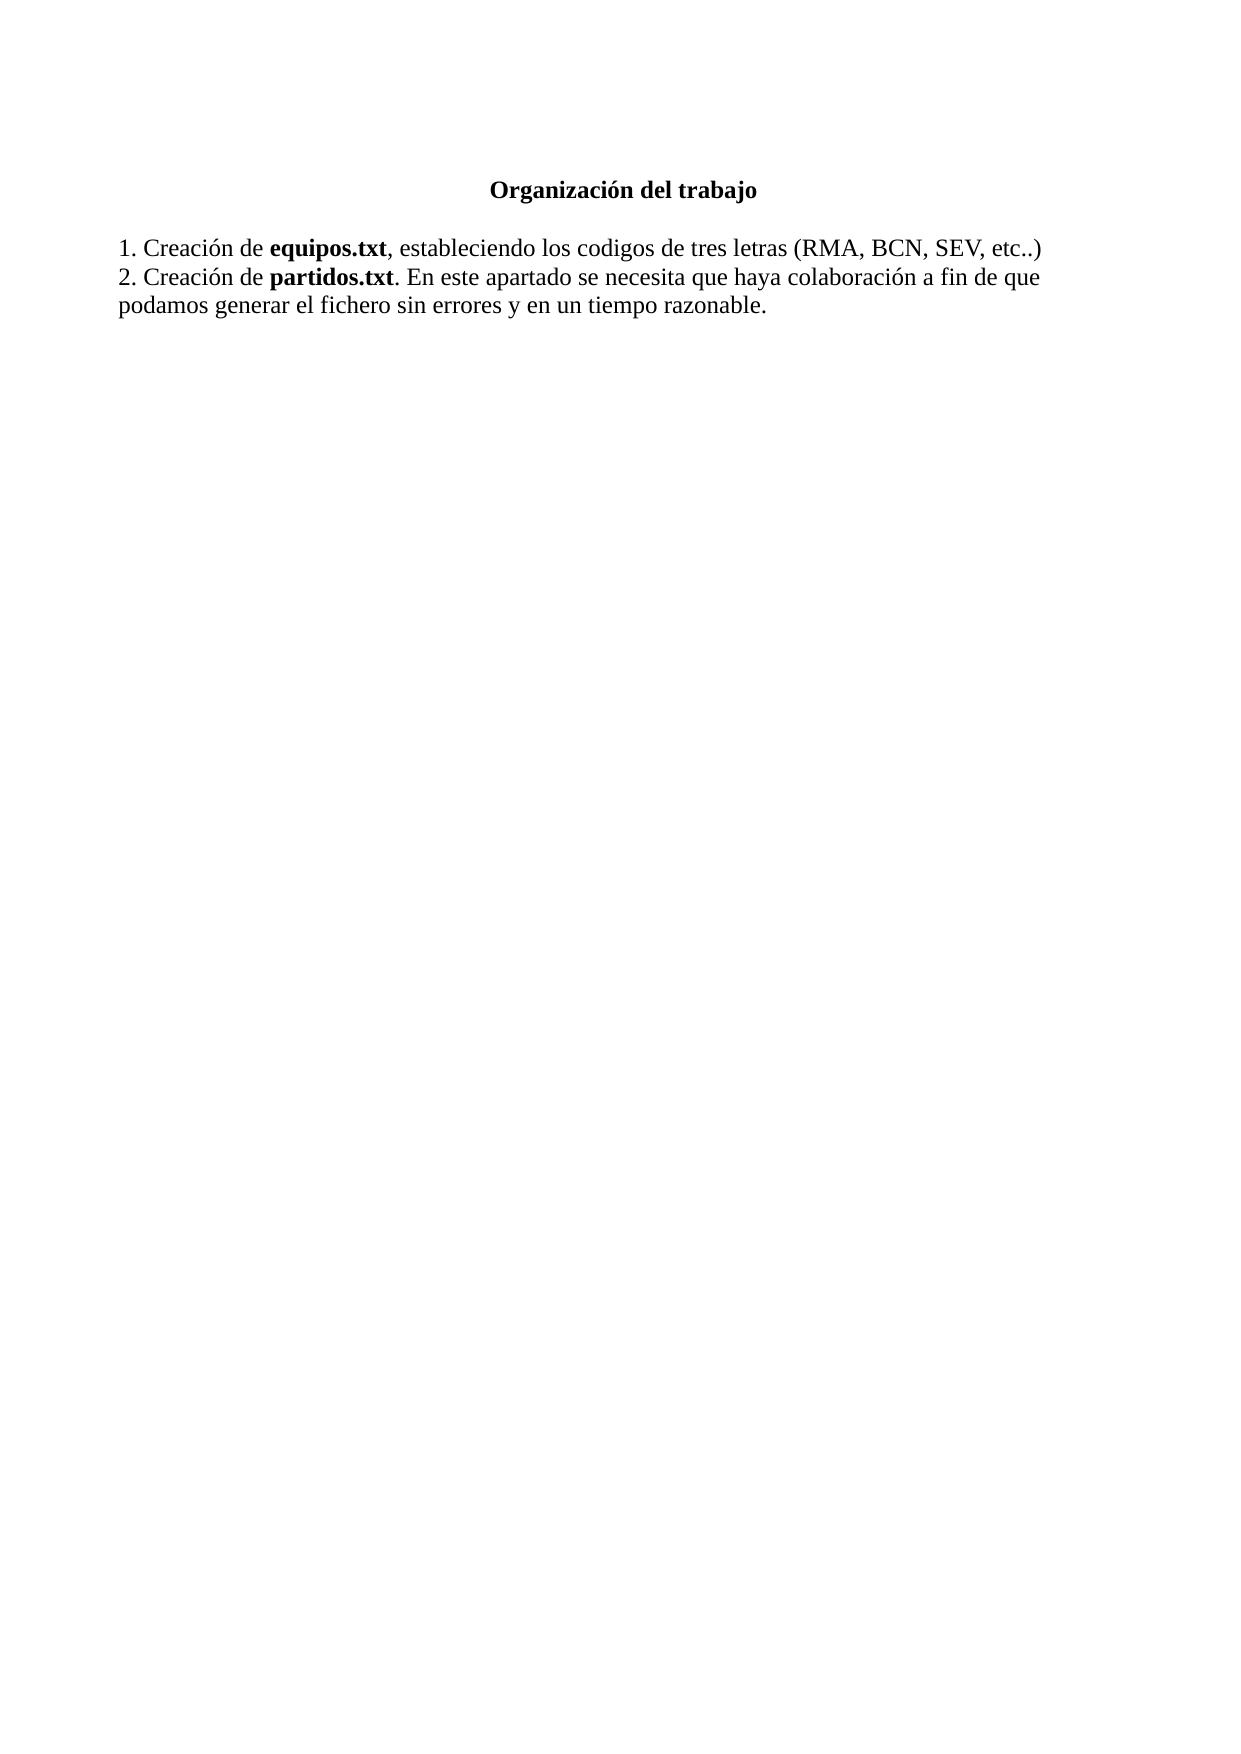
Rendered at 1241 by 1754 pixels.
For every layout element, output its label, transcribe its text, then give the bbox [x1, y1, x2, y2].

text Organización del trabajo [118, 176, 1122, 204]
text 2. Creación de partidos.txt. En este apartado se necesita que haya colaboración a fin de que podamos generar el fichero sin errores y en un tiempo razonable. [118, 262, 1122, 319]
text 1. Creación de equipos.txt, estableciendo los codigos de tres letras (RMA, BCN, SEV, etc..) [118, 233, 1122, 262]
